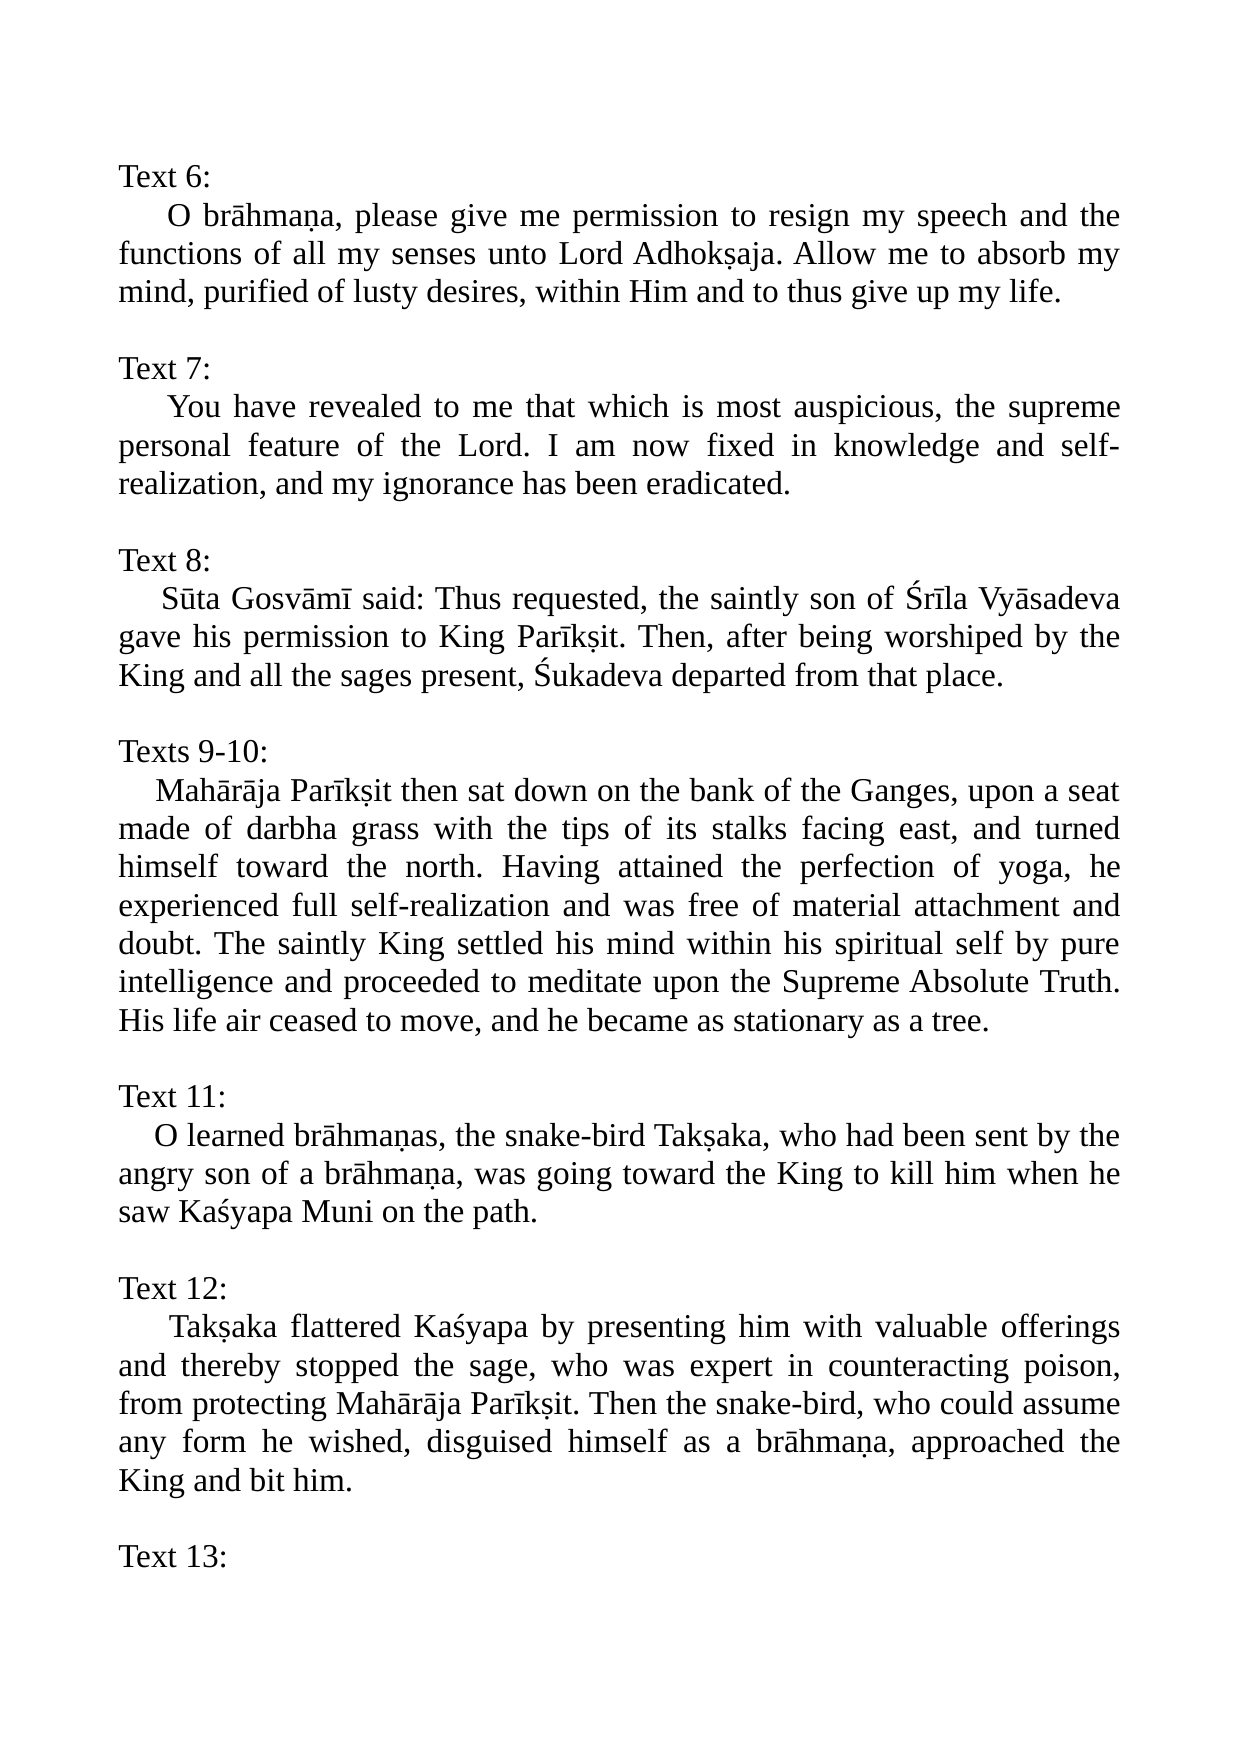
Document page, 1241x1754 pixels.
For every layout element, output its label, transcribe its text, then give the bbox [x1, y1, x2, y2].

text Texts 9-10: [118, 731, 1122, 770]
text Text 8: [118, 540, 1122, 578]
text You have revealed to me that which is most auspicious, the supreme personal feature of the Lord. I am now fixed in knowledge and self-realization, and my ignorance has been eradicated. [118, 386, 1122, 501]
text Text 12: [118, 1268, 1122, 1306]
text Sūta Gosvāmī said: Thus requested, the saintly son of Śrīla Vyāsadeva gave his permission to King Parīkṣit. Then, after being worshiped by the King and all the sages present, Śukadeva departed from that place. [118, 578, 1122, 693]
text Text 13: [118, 1536, 1122, 1575]
text O brāhmaṇa, please give me permission to resign my speech and the functions of all my senses unto Lord Adhokṣaja. Allow me to absorb my mind, purified of lusty desires, within Him and to thus give up my life. [118, 195, 1122, 310]
text Text 7: [118, 348, 1122, 386]
text Takṣaka flattered Kaśyapa by presenting him with valuable offerings and thereby stopped the sage, who was expert in counteracting poison, from protecting Mahārāja Parīkṣit. Then the snake-bird, who could assume any form he wished, disguised himself as a brāhmaṇa, approached the King and bit him. [118, 1306, 1122, 1498]
text Text 11: [118, 1076, 1122, 1115]
text O learned brāhmaṇas, the snake-bird Takṣaka, who had been sent by the angry son of a brāhmaṇa, was going toward the King to kill him when he saw Kaśyapa Muni on the path. [118, 1115, 1122, 1230]
text Mahārāja Parīkṣit then sat down on the bank of the Ganges, upon a seat made of darbha grass with the tips of its stalks facing east, and turned himself toward the north. Having attained the perfection of yoga, he experienced full self-realization and was free of material attachment and doubt. The saintly King settled his mind within his spiritual self by pure intelligence and proceeded to meditate upon the Supreme Absolute Truth. His life air ceased to move, and he became as stationary as a tree. [118, 770, 1122, 1038]
text Text 6: [118, 156, 1122, 195]
